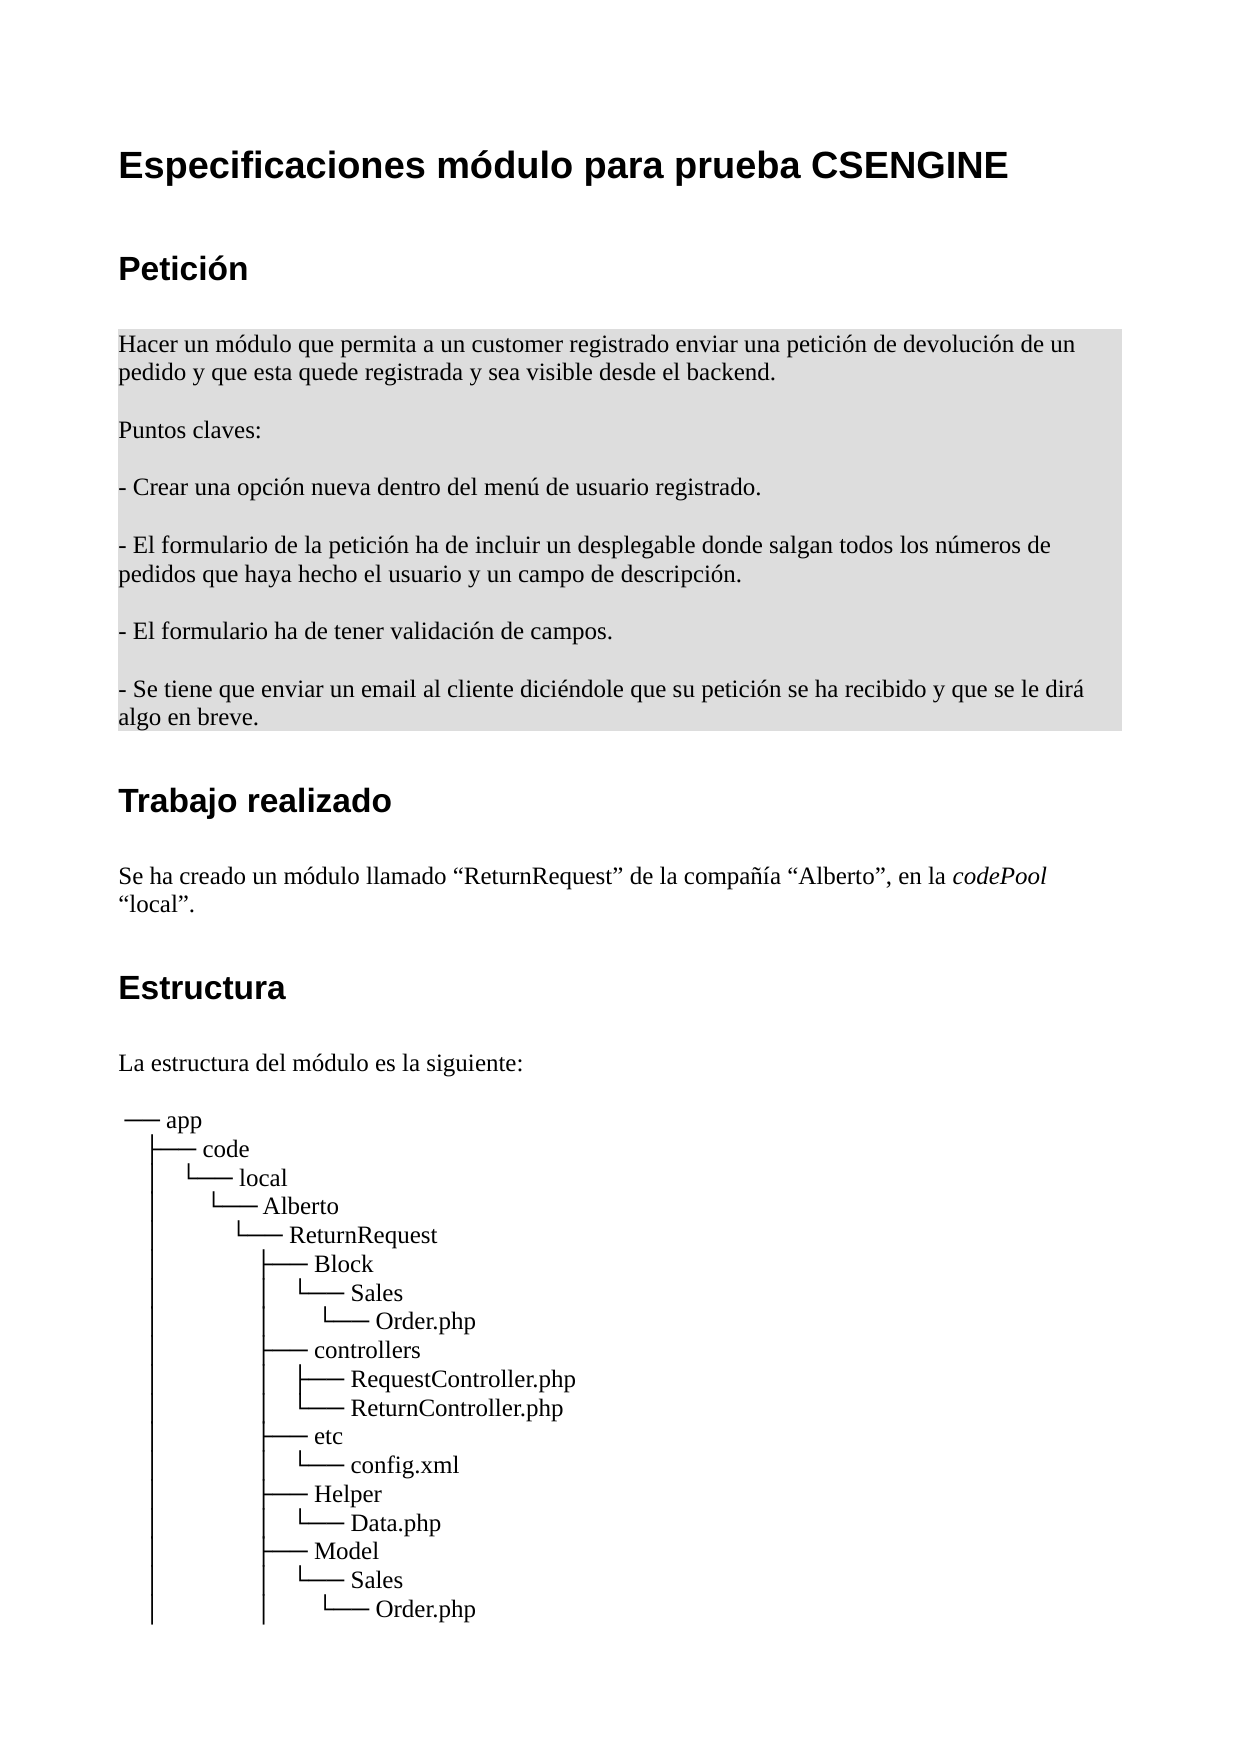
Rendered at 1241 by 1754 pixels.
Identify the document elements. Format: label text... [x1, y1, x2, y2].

text │ │ ├── RequestController.php [118, 1364, 151, 1393]
text │ ├── Model [153, 1536, 262, 1565]
text │ └── Alberto [118, 1191, 151, 1220]
text │ │ └── ReturnController.php [264, 1393, 1122, 1421]
text │ ├── etc [153, 1421, 262, 1450]
text │ ├── controllers [153, 1335, 262, 1364]
text │ │ └── Sales [118, 1565, 151, 1594]
text │ ├── Block [264, 1249, 1122, 1278]
text │ │ └── Order.php [264, 1594, 1122, 1623]
text ├── code [153, 1134, 1122, 1163]
text │ │ └── Order.php [153, 1594, 262, 1623]
text │ │ └── Order.php [153, 1306, 262, 1335]
text │ │ ├── RequestController.php [153, 1364, 262, 1393]
text │ └── ReturnRequest [118, 1220, 151, 1249]
text │ ├── Block [118, 1249, 151, 1278]
text │ │ └── Sales [264, 1565, 1122, 1594]
text │ ├── Helper [264, 1479, 1122, 1508]
text │ ├── controllers [118, 1335, 151, 1364]
text │ │ └── config.xml [153, 1450, 262, 1479]
text ├── code [118, 1134, 151, 1163]
text │ │ └── Sales [153, 1278, 262, 1306]
text │ └── local [153, 1163, 1122, 1191]
text │ ├── Helper [153, 1479, 262, 1508]
text │ ├── Block [153, 1249, 262, 1278]
text │ ├── Model [118, 1536, 151, 1565]
text │ │ └── Sales [118, 1278, 151, 1306]
table_header Hacer un módulo que permita a un customer registrado enviar una petición de devolución de un pedido y que esta quede registrada y sea visible desde el backend. Puntos claves: - Crear una opción nueva dentro del menú de usuario registrado. - El formulario de la petición ha de incluir un desplegable donde salgan todos los números de pedidos que haya hecho el usuario y un campo de descripción. - El formulario ha de tener validación de campos. - Se tiene que enviar un email al cliente diciéndole que su petición se ha recibido y que se le dirá algo en breve. [118, 329, 1122, 731]
text │ │ └── Sales [264, 1278, 1122, 1306]
text │ └── Alberto [153, 1191, 1122, 1220]
subtitle Trabajo realizado [118, 781, 1122, 819]
text La estructura del módulo es la siguiente: [118, 1048, 1122, 1076]
text │ ├── Helper [118, 1479, 151, 1508]
text │ │ └── ReturnController.php [118, 1393, 151, 1421]
text ── app [118, 1105, 1122, 1134]
text │ │ └── Order.php [118, 1594, 151, 1623]
subtitle Petición [118, 249, 1122, 287]
text │ │ └── Data.php [264, 1508, 1122, 1536]
text │ │ └── config.xml [264, 1450, 1122, 1479]
text │ └── local [118, 1163, 151, 1191]
text │ │ └── Order.php [264, 1306, 1122, 1335]
text │ ├── etc [118, 1421, 151, 1450]
text │ ├── Model [264, 1536, 1122, 1565]
subtitle Estructura [118, 968, 1122, 1006]
text │ │ └── config.xml [118, 1450, 151, 1479]
text │ │ └── Order.php [118, 1306, 151, 1335]
text │ ├── controllers [264, 1335, 1122, 1364]
text │ │ └── ReturnController.php [153, 1393, 262, 1421]
text │ │ ├── RequestController.php [301, 1364, 1122, 1393]
text │ └── ReturnRequest [153, 1220, 1122, 1249]
text │ ├── etc [264, 1421, 1122, 1450]
text │ │ └── Data.php [118, 1508, 151, 1536]
text │ │ └── Sales [153, 1565, 262, 1594]
subtitle Especificaciones módulo para prueba CSENGINE [118, 143, 1122, 187]
text │ │ └── Data.php [153, 1508, 262, 1536]
text Se ha creado un módulo llamado “ReturnRequest” de la compañía “Alberto”, en la codePool “local”. [118, 861, 1122, 918]
text │ │ ├── RequestController.php [264, 1364, 299, 1393]
